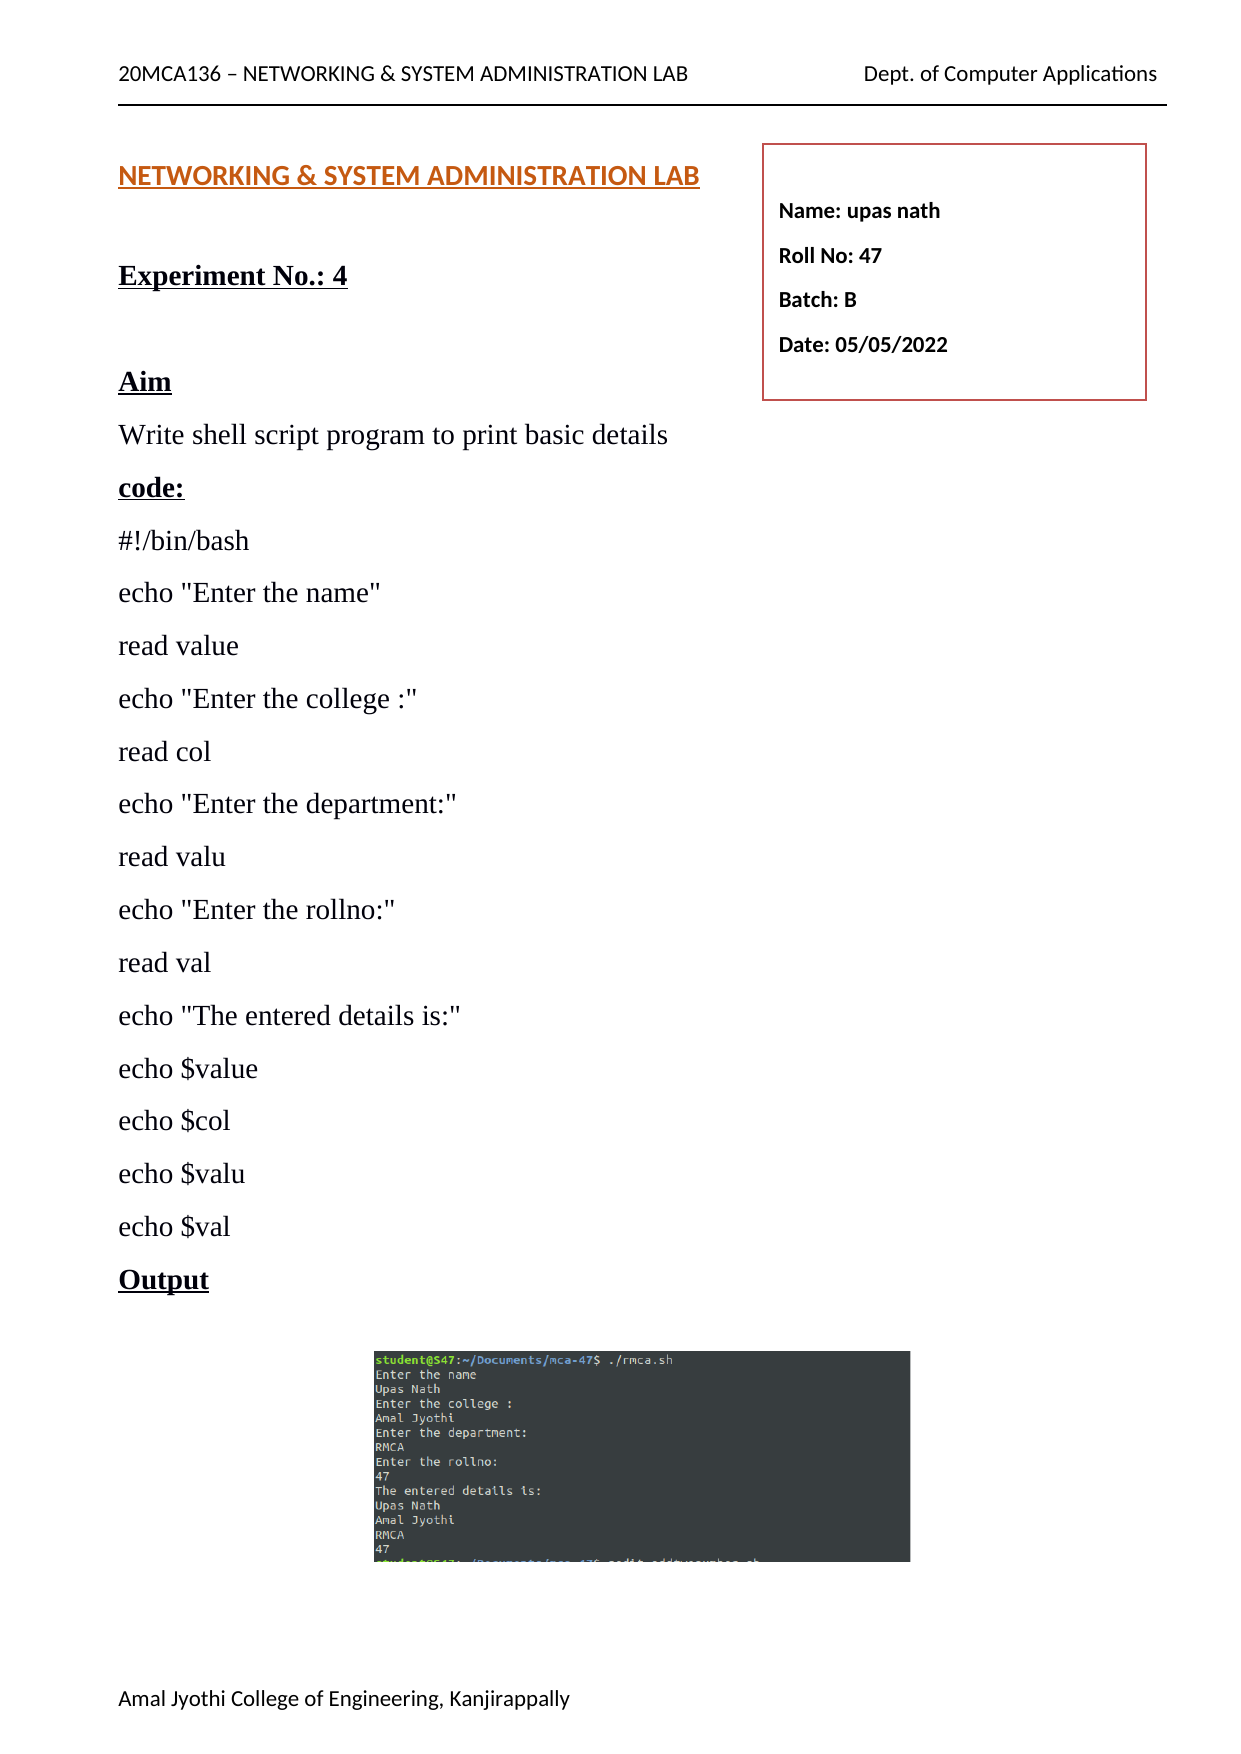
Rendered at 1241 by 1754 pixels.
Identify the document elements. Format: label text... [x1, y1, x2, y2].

text echo $value [118, 1051, 1167, 1084]
text code: [118, 470, 1167, 503]
text read value [118, 628, 1167, 662]
text read valu [118, 839, 1167, 873]
text NETWORKING & SYSTEM ADMINISTRATION LAB [118, 157, 762, 192]
text Name: upas nath [778, 196, 1131, 224]
text Experiment No.: 4 [118, 258, 762, 292]
text read val [118, 945, 1167, 979]
text Date: 05/05/2022 [778, 330, 1131, 358]
text Output [118, 1262, 1167, 1296]
text Aim [118, 364, 762, 398]
text Batch: B [778, 286, 1131, 314]
text echo "Enter the department:" [118, 787, 1167, 820]
text echo "Enter the rollno:" [118, 892, 1167, 926]
text echo "The entered details is:" [118, 998, 1167, 1031]
text #!/bin/bash [118, 523, 1167, 556]
text echo "Enter the name" [118, 575, 1167, 609]
text echo $valu [118, 1156, 1167, 1190]
text Roll No: 47 [778, 241, 1131, 269]
text echo $col [118, 1103, 1167, 1137]
text Write shell script program to print basic details [118, 417, 1167, 451]
text [1147, 364, 1167, 398]
text read col [118, 734, 1167, 767]
text [1147, 258, 1167, 292]
text echo $val [118, 1209, 1167, 1243]
text echo "Enter the college :" [118, 681, 1167, 714]
